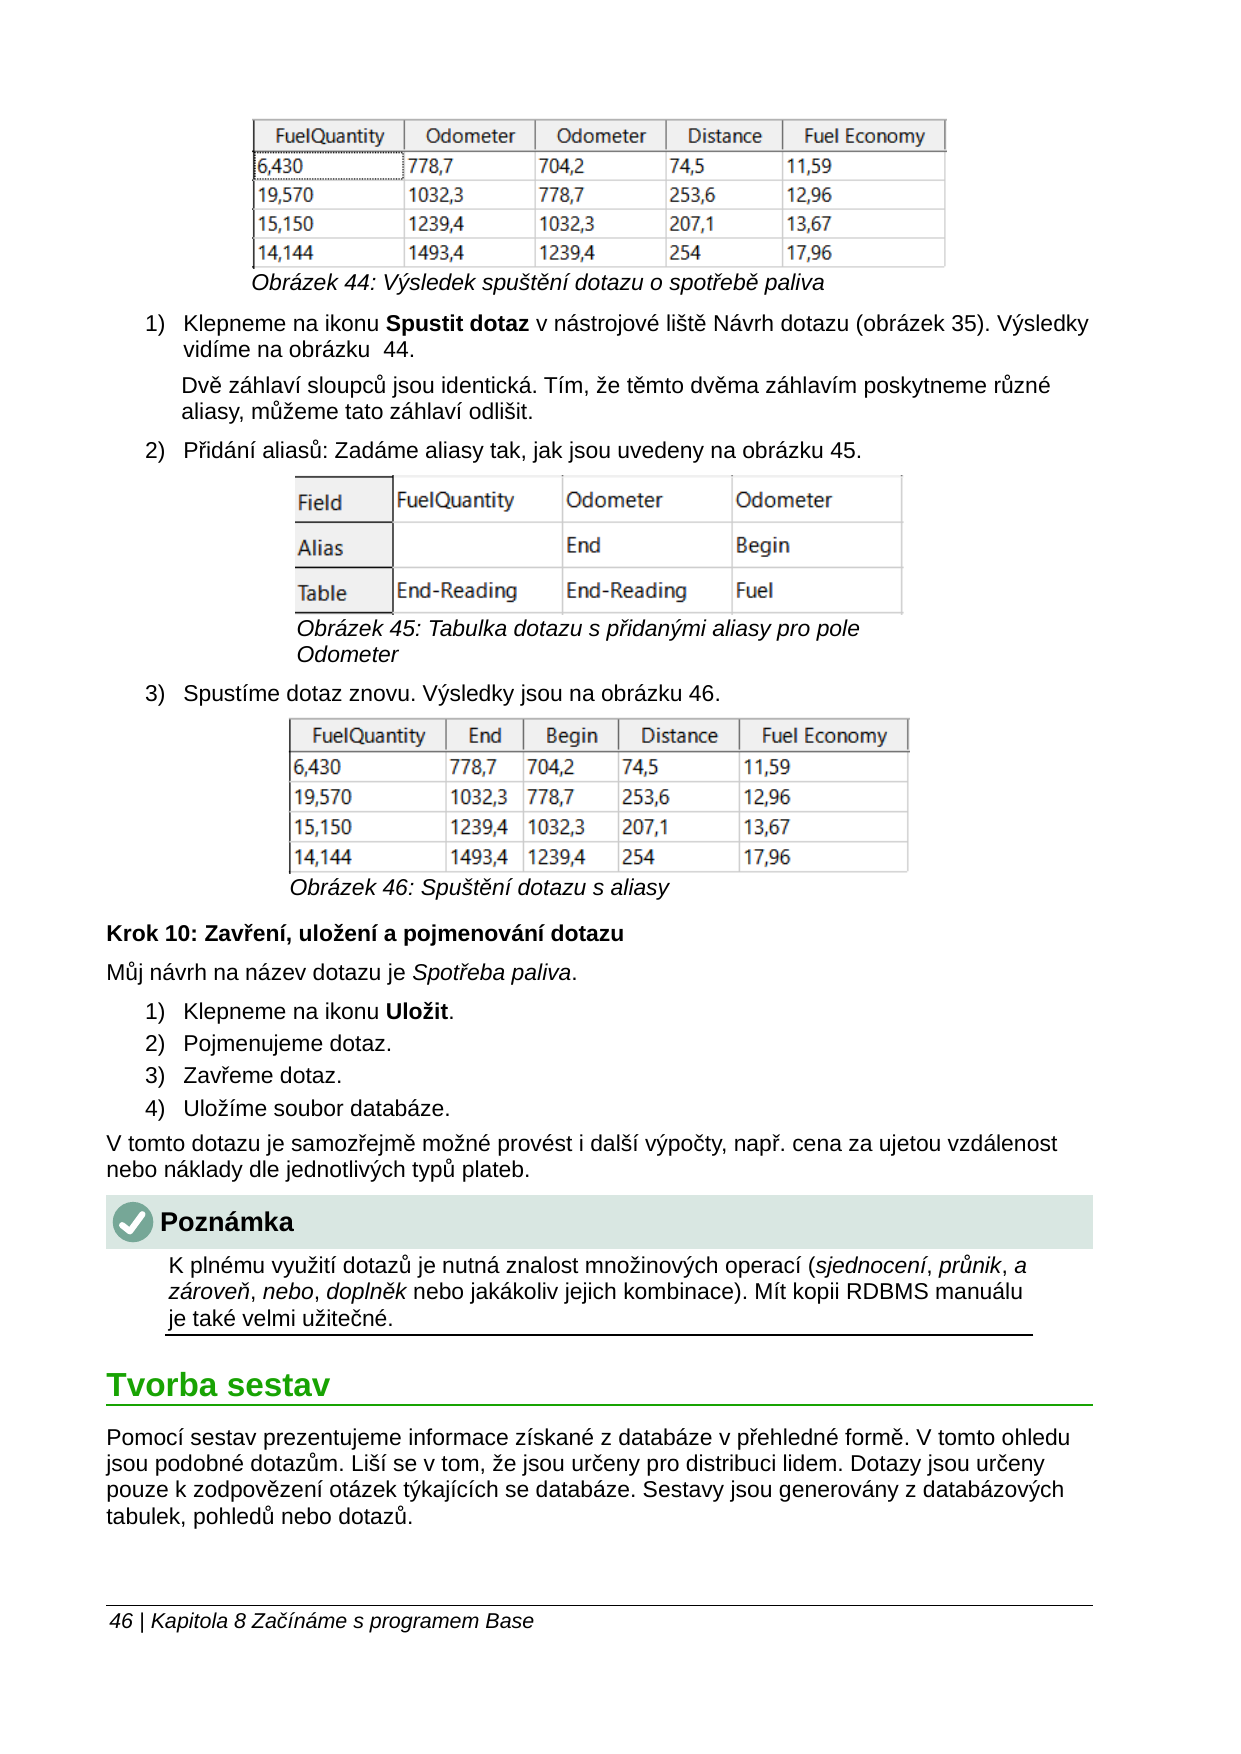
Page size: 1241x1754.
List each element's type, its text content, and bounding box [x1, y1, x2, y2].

picture [252, 118, 947, 269]
list Spustíme dotaz znovu. Výsledky jsou na obrázku 46. [165, 679, 1093, 706]
list Přidání aliasů: Zadáme aliasy tak, jak jsou uvedeny na obrázku 45. [165, 437, 1093, 463]
list Klepneme na ikonu Uložit. [165, 998, 1093, 1024]
list Uložíme soubor databáze. [165, 1095, 1093, 1121]
subtitle Poznámka [106, 1195, 1093, 1249]
list Pojmenujeme dotaz. [165, 1030, 1093, 1056]
subtitle Tvorba sestav [106, 1365, 1093, 1404]
text Obrázek 45: Tabulka dotazu s přidanými aliasy pro pole Odometer [296, 615, 902, 667]
text V tomto dotazu je samozřejmě možné provést i další výpočty, např. cena za ujetou vzdálenost nebo náklady dle jednotlivých typů plateb. [106, 1130, 1093, 1183]
list Můj návrh na název dotazu je Spotřeba paliva. [106, 959, 1093, 985]
text K plnému využití dotazů je nutná znalost množinových operací (sjednocení, průnik, a zároveň, nebo, doplněk nebo jakákoliv jejich kombinace). Mít kopii RDBMS manuálu je také velmi užitečné. [165, 1249, 1033, 1334]
picture [288, 717, 910, 874]
picture [295, 475, 904, 615]
text Dvě záhlaví sloupců jsou identická. Tím, že těmto dvěma záhlavím poskytneme různé aliasy, můžeme tato záhlaví odlišit. [181, 372, 1093, 424]
list Zavřeme dotaz. [165, 1062, 1093, 1089]
text Krok 10: Zavření, uložení a pojmenování dotazu [106, 920, 1093, 946]
text Pomocí sestav prezentujeme informace získané z databáze v přehledné formě. V tomto ohledu jsou podobné dotazům. Liší se v tom, že jsou určeny pro distribuci lidem. Dotazy jsou určeny pouze k zodpovězení otázek týkajících se databáze. Sestavy jsou generovány z databázových tabulek, pohledů nebo dotazů. [106, 1424, 1093, 1529]
text Obrázek 44: Výsledek spuštění dotazu o spotřebě paliva [251, 118, 948, 295]
list Klepneme na ikonu Spustit dotaz v nástrojové liště Návrh dotazu (obrázek 35). Výsledky vidíme na obrázku 44. [165, 310, 1093, 363]
text Obrázek 46: Spuštění dotazu s aliasy [289, 874, 909, 900]
